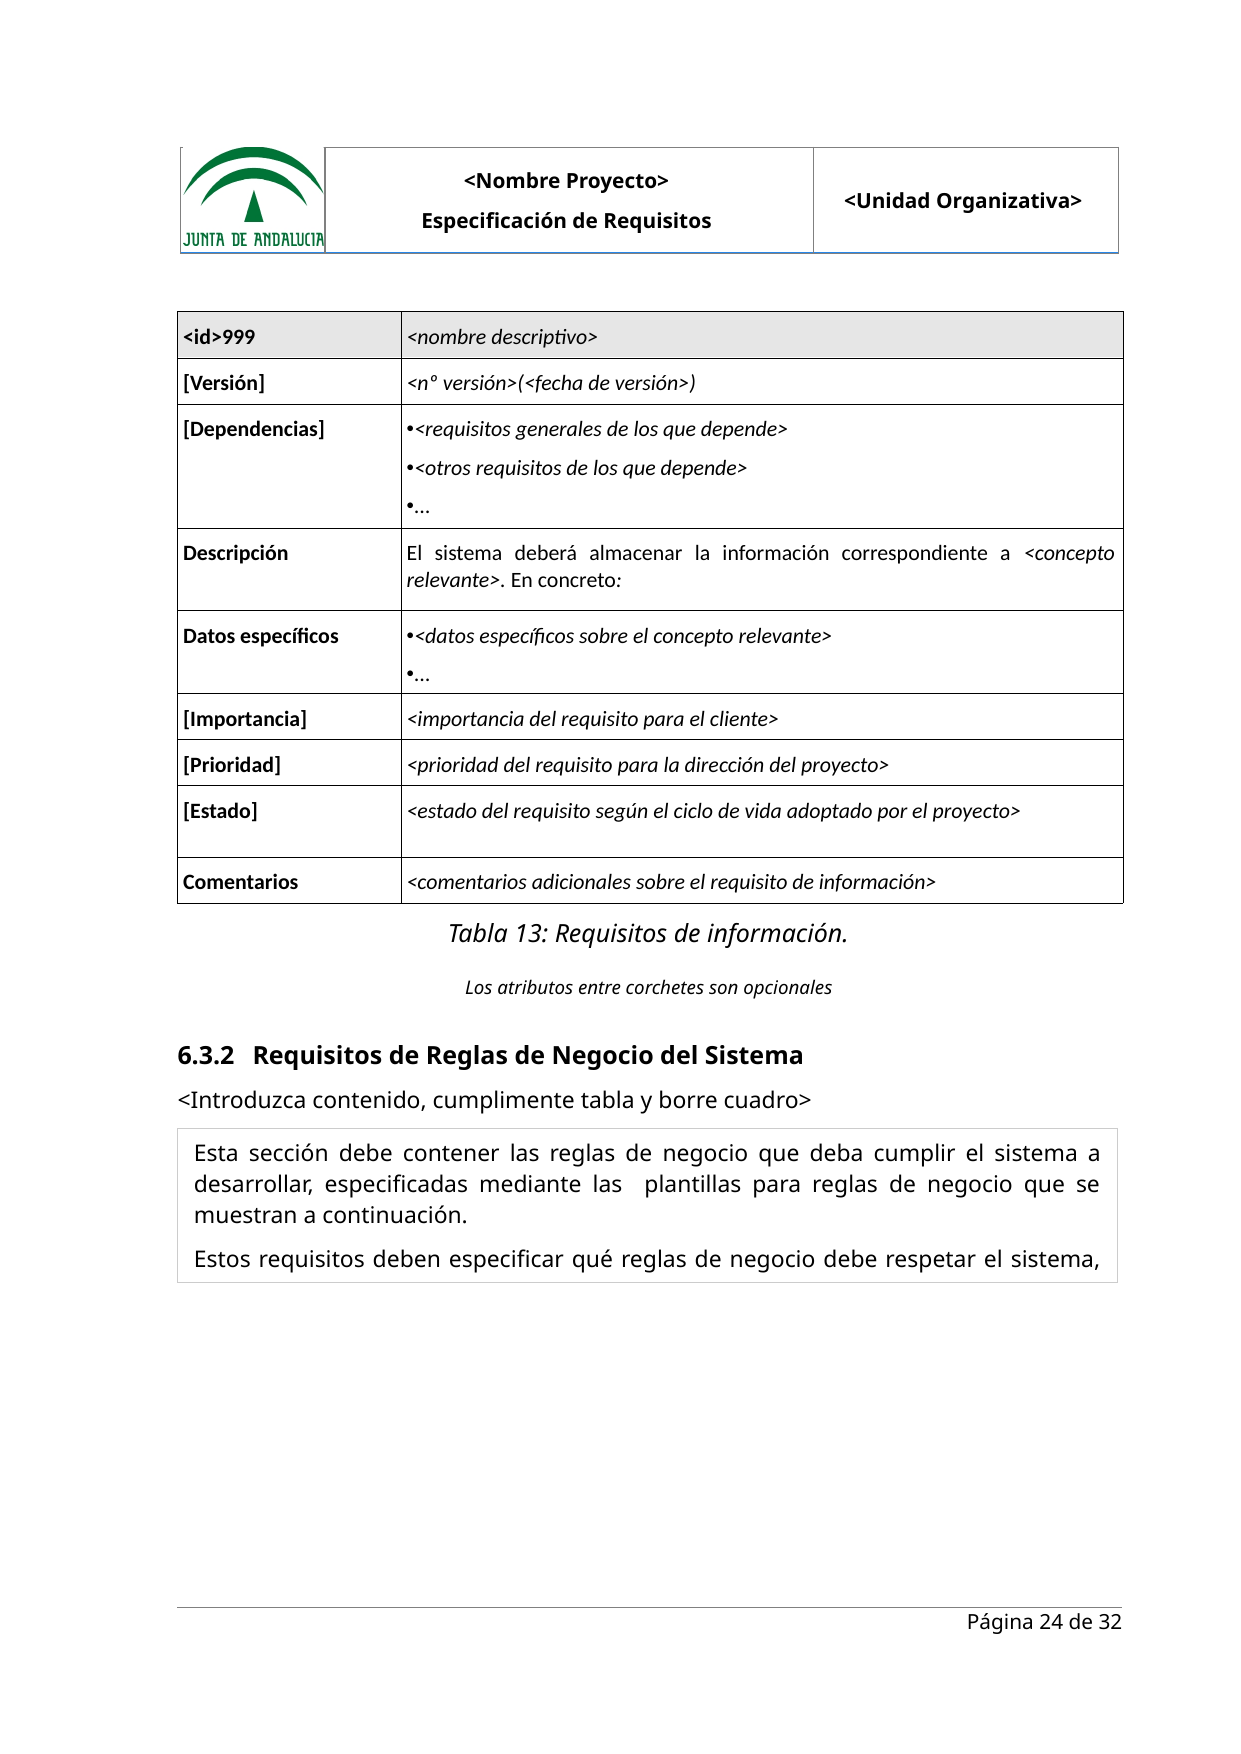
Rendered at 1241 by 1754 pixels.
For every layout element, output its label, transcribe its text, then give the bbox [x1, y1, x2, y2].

picture [183, 147, 324, 246]
table_cell <requisitos generales de los que depende> <otros requisitos de los que depende> ... [402, 405, 1123, 528]
table_cell <estado del requisito según el ciclo de vida adoptado por el proyecto> [402, 786, 1123, 857]
table_cell Datos específicos [178, 611, 401, 693]
table_cell [Prioridad] [178, 740, 401, 785]
text Esta sección debe contener las reglas de negocio que deba cumplir el sistema a desarrollar, especificadas mediante las plantillas para reglas de negocio que se muestran a continuación. [194, 1137, 1101, 1231]
table_cell [Dependencias] [178, 405, 401, 528]
text Tabla 13: Requisitos de información. [177, 915, 1122, 949]
table_cell <comentarios adicionales sobre el requisito de información> [402, 858, 1123, 903]
table_cell <prioridad del requisito para la dirección del proyecto> [402, 740, 1123, 785]
table_cell [Estado] [178, 786, 401, 857]
text <Introduzca contenido, cumplimente tabla y borre cuadro> [177, 1084, 1122, 1115]
table_cell [Versión] [178, 359, 401, 403]
table_cell El sistema deberá almacenar la información correspondiente a <concepto relevante>. En concreto: [402, 529, 1123, 610]
text Estos requisitos deben especificar qué reglas de negocio debe respetar el sistema, evitando que se incumplan durante su funcionamiento. [194, 1243, 1101, 1273]
text Los atributos entre corchetes son opcionales [177, 974, 1122, 1000]
subtitle Requisitos de Reglas de Negocio del Sistema [177, 1037, 1122, 1072]
table_cell <datos específicos sobre el concepto relevante> ... [402, 611, 1123, 693]
table_cell [Importancia] [178, 694, 401, 739]
table_header <nombre descriptivo> [402, 312, 1123, 357]
table_cell <nº versión>(<fecha de versión>) [402, 359, 1123, 403]
table_cell Comentarios [178, 858, 401, 903]
table_cell <importancia del requisito para el cliente> [402, 694, 1123, 739]
table_cell Descripción [178, 529, 401, 610]
table_header <id>999 [178, 312, 401, 357]
